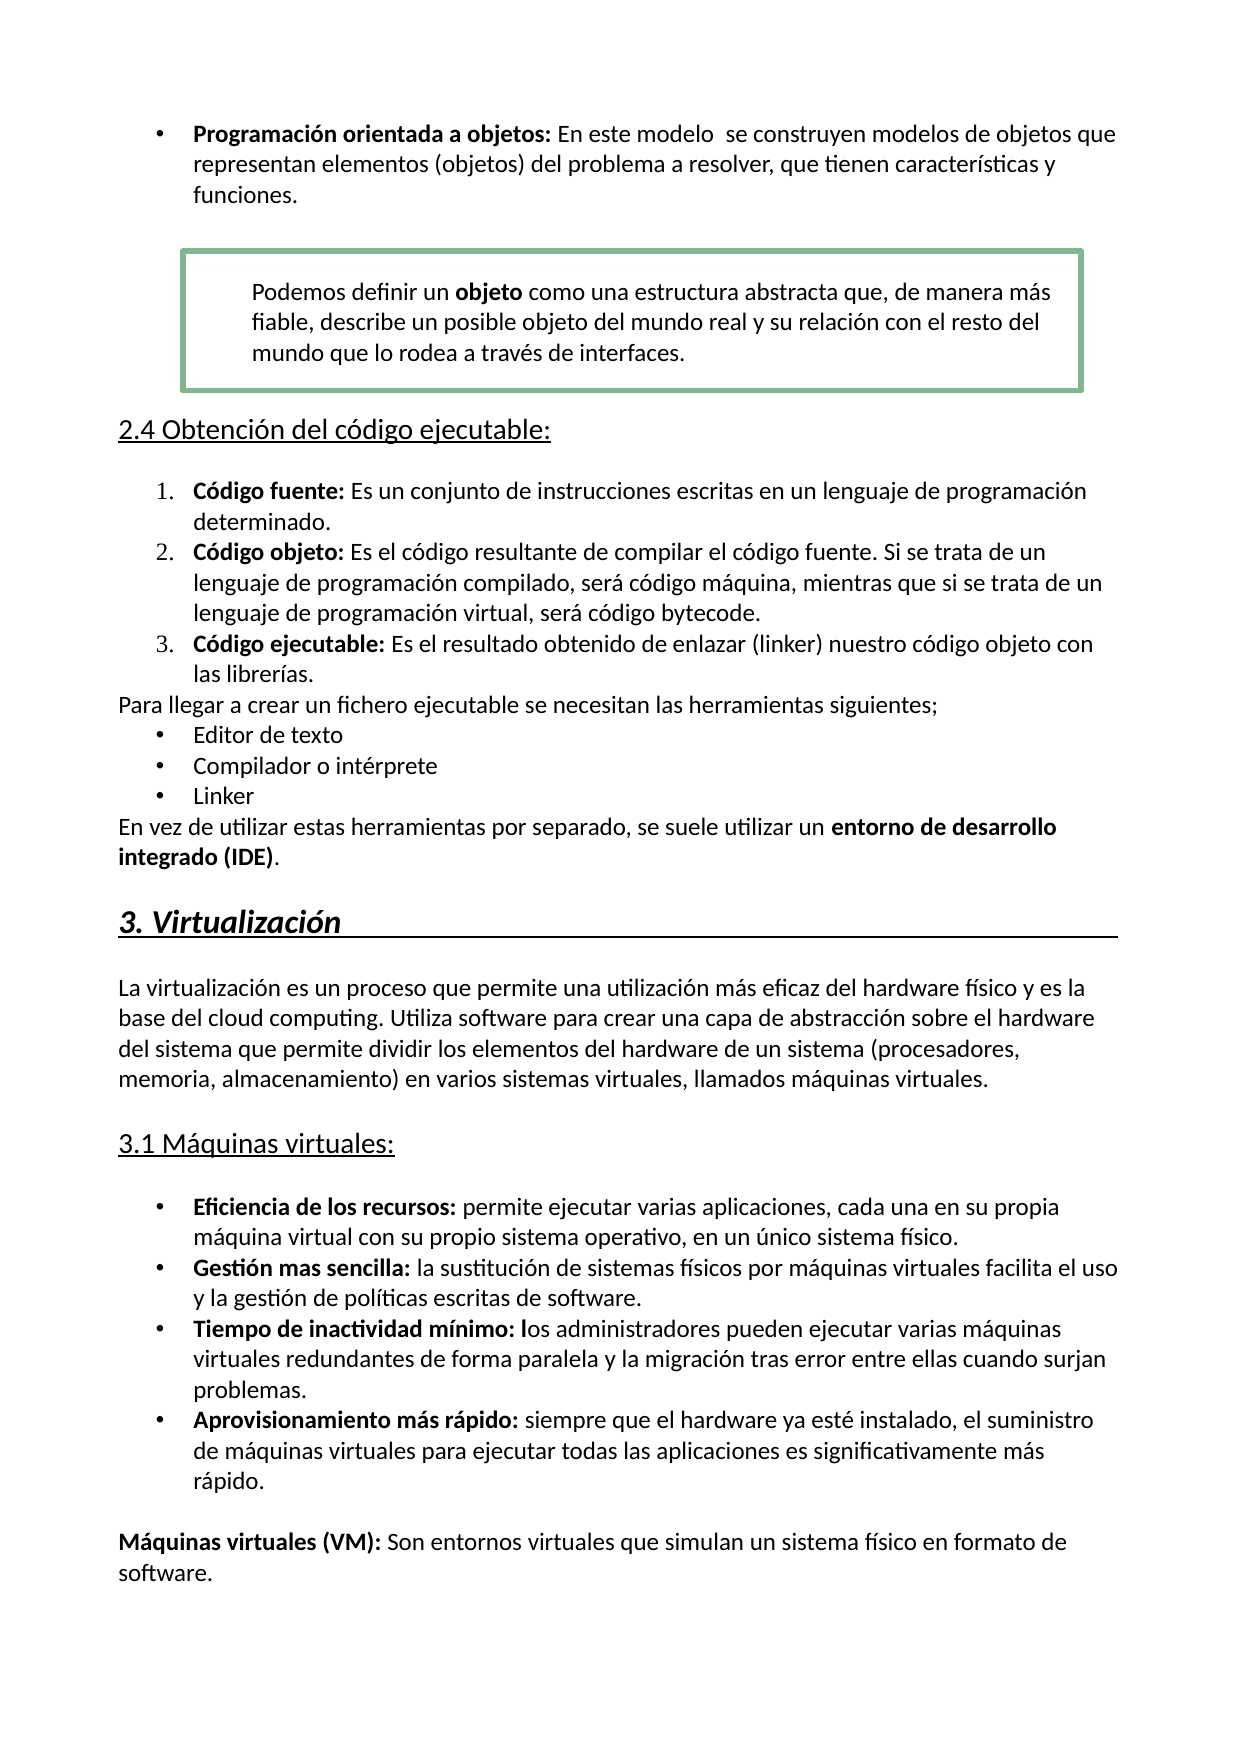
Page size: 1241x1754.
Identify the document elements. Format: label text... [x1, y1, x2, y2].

list Código fuente: Es un conjunto de instrucciones escritas en un lenguaje de programación determinado. [156, 475, 1122, 536]
list Gestión mas sencilla: la sustitución de sistemas físicos por máquinas virtuales facilita el uso y la gestión de políticas escritas de software. [156, 1252, 1122, 1313]
text 2.4 Obtención del código ejecutable: [118, 411, 1122, 447]
list Programación orientada a objetos: En este modelo se construyen modelos de objetos que representan elementos (objetos) del problema a resolver, que tienen características y funciones. [156, 118, 1122, 210]
list Editor de texto [156, 719, 1122, 750]
list Linker [156, 781, 1122, 811]
text 3. Virtualización [118, 901, 1122, 942]
list Tiempo de inactividad mínimo: los administradores pueden ejecutar varias máquinas virtuales redundantes de forma paralela y la migración tras error entre ellas cuando surjan problemas. [156, 1313, 1122, 1404]
list Aprovisionamiento más rápido: siempre que el hardware ya esté instalado, el suministro de máquinas virtuales para ejecutar todas las aplicaciones es significativamente más rápido. [156, 1404, 1122, 1496]
text 3.1 Máquinas virtuales: [118, 1125, 1122, 1160]
text Máquinas virtuales (VM): Son entornos virtuales que simulan un sistema físico en formato de software. [118, 1527, 1122, 1588]
list Eficiencia de los recursos: permite ejecutar varias aplicaciones, cada una en su propia máquina virtual con su propio sistema operativo, en un único sistema físico. [156, 1191, 1122, 1252]
list Código ejecutable: Es el resultado obtenido de enlazar (linker) nuestro código objeto con las librerías. [156, 628, 1122, 689]
text La virtualización es un proceso que permite una utilización más eficaz del hardware físico y es la base del cloud computing. Utiliza software para crear una capa de abstracción sobre el hardware del sistema que permite dividir los elementos del hardware de un sistema (procesadores, memoria, almacenamiento) en varios sistemas virtuales, llamados máquinas virtuales. [118, 972, 1122, 1094]
text Para llegar a crear un fichero ejecutable se necesitan las herramientas siguientes; [118, 689, 1122, 719]
text En vez de utilizar estas herramientas por separado, se suele utilizar un entorno de desarrollo integrado (IDE). [118, 811, 1122, 872]
list Código objeto: Es el código resultante de compilar el código fuente. Si se trata de un lenguaje de programación compilado, será código máquina, mientras que si se trata de un lenguaje de programación virtual, será código bytecode. [156, 536, 1122, 628]
list Compilador o intérprete [156, 750, 1122, 781]
